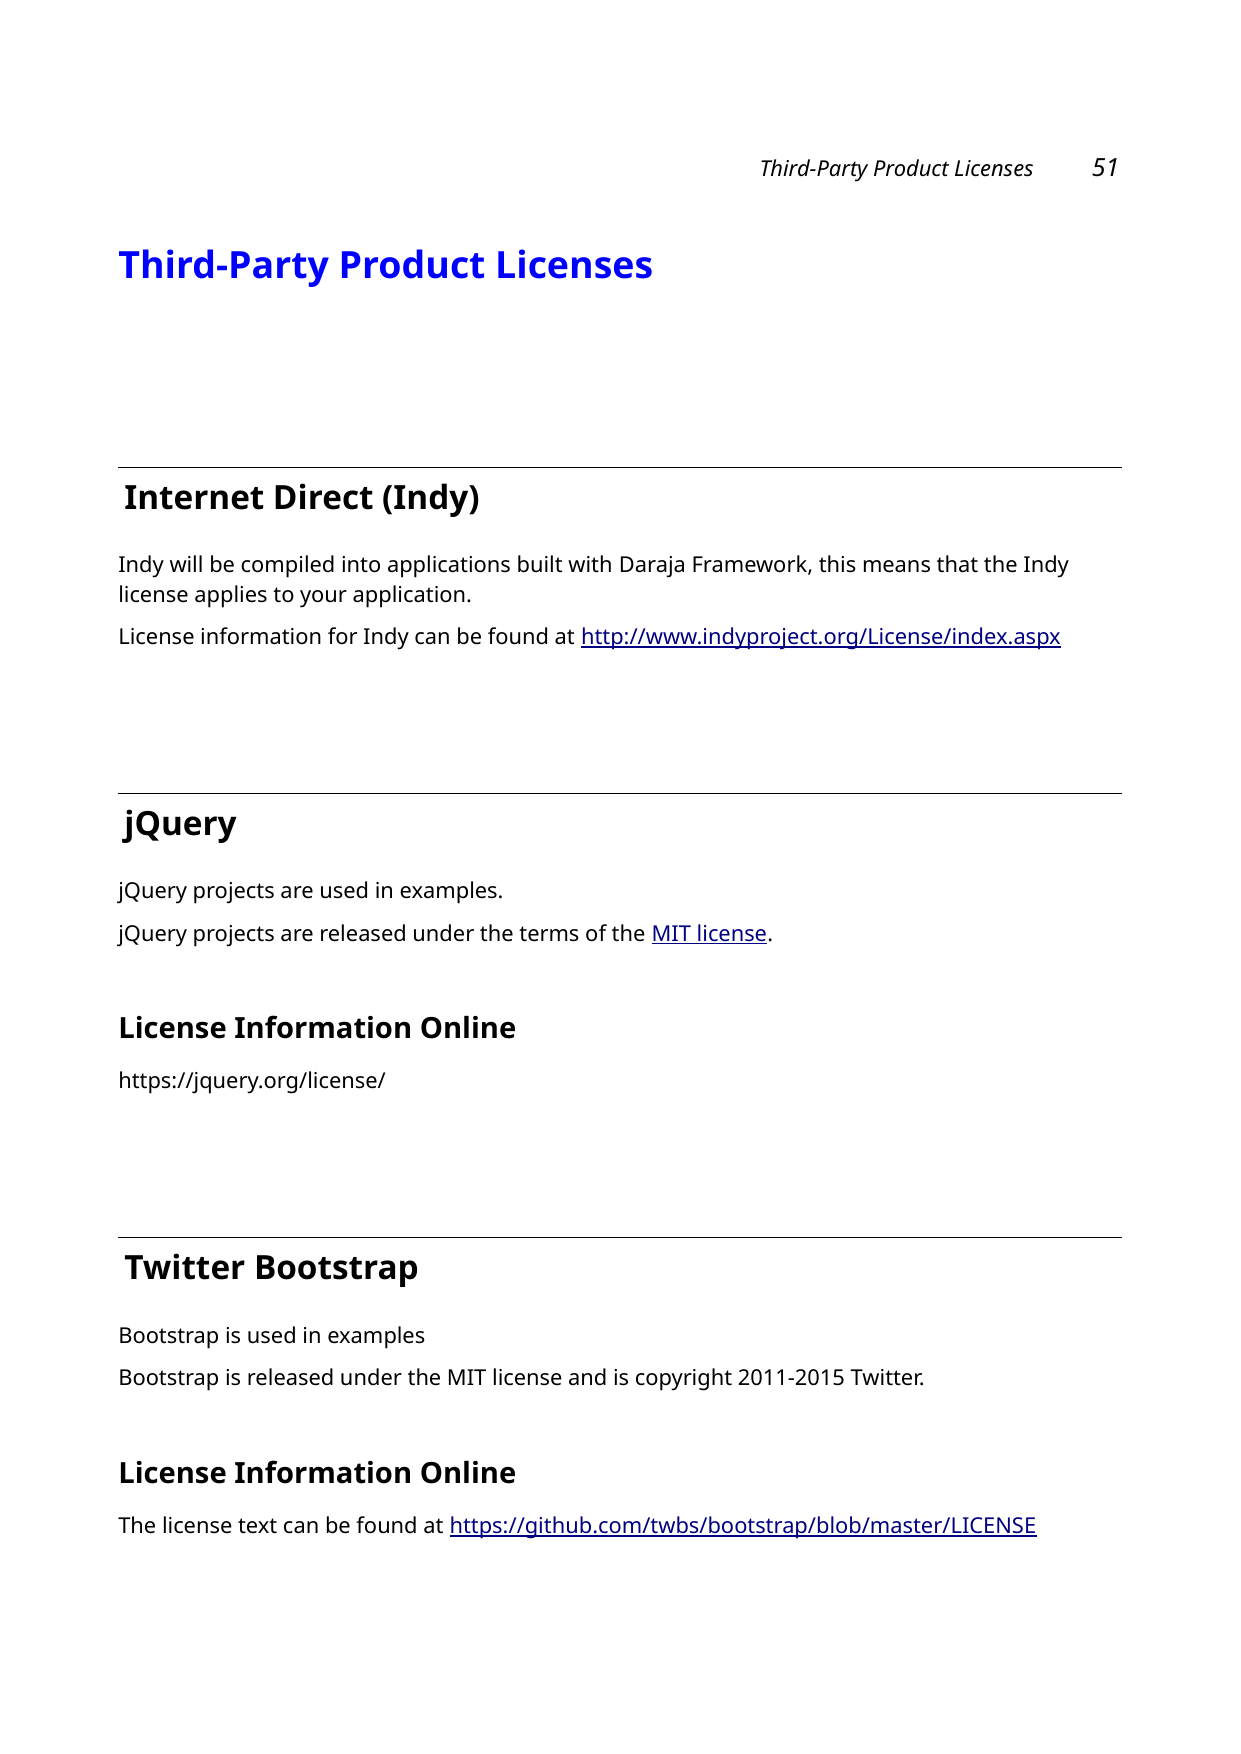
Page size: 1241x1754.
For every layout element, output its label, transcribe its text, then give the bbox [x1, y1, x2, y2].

text Indy will be compiled into applications built with Daraja Framework, this means that the Indy license applies to your application. [118, 549, 1122, 609]
subtitle Third-Party Product Licenses [118, 238, 1122, 289]
text License information for Indy can be found at http://www.indyproject.org/License/index.aspx [118, 621, 1122, 651]
subtitle License Information Online [118, 1452, 1122, 1492]
subtitle Twitter Bootstrap [118, 1238, 1122, 1295]
text Bootstrap is released under the MIT license and is copyright 2011-2015 Twitter. [118, 1362, 1122, 1392]
text jQuery projects are released under the terms of the MIT license. [118, 917, 1122, 947]
text jQuery projects are used in examples. [118, 875, 1122, 905]
subtitle License Information Online [118, 1007, 1122, 1047]
text https://jquery.org/license/ [118, 1066, 1122, 1095]
text The license text can be found at https://github.com/twbs/bootstrap/blob/master/LICENSE [118, 1510, 1122, 1540]
subtitle jQuery [118, 794, 1122, 851]
subtitle Internet Direct (Indy) [118, 468, 1122, 525]
text Bootstrap is used in examples [118, 1319, 1122, 1349]
